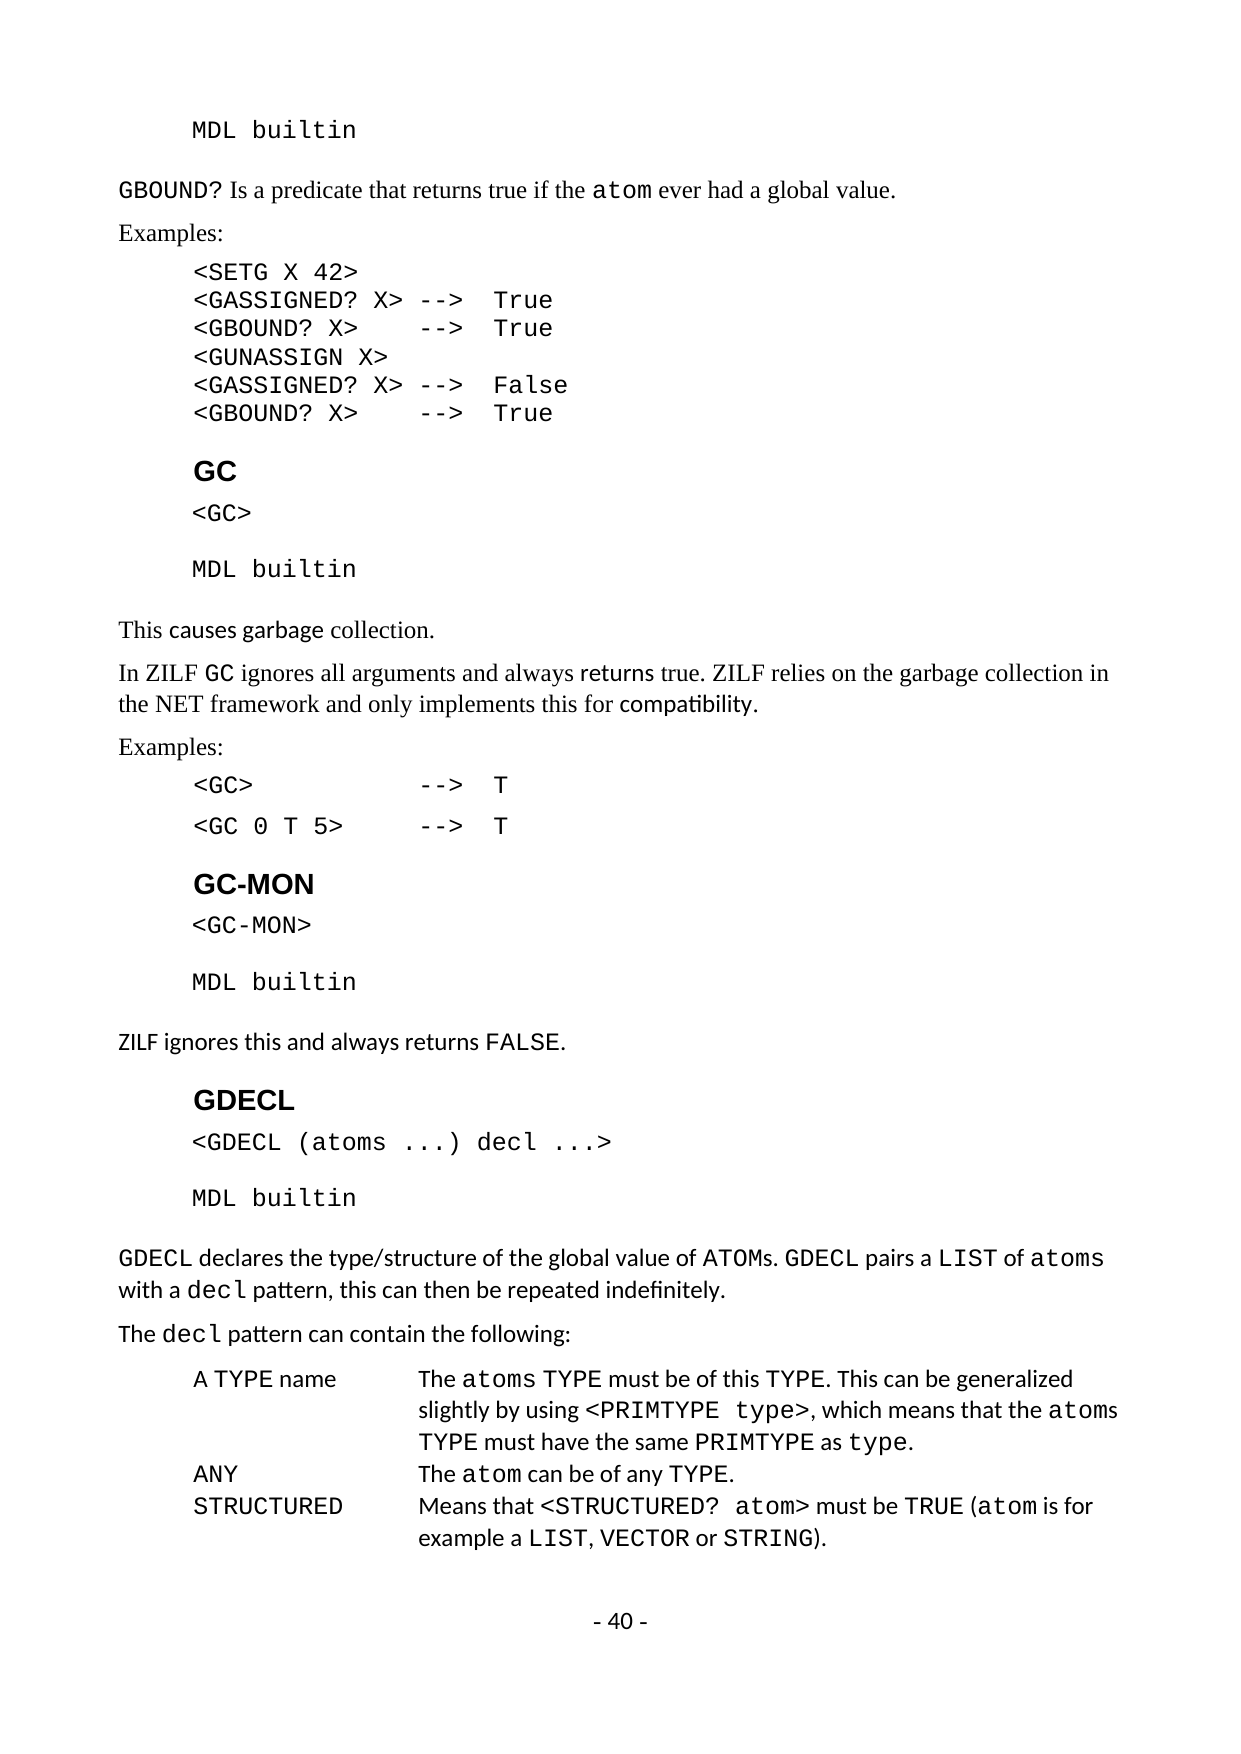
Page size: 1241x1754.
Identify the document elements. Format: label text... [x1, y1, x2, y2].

text <GC> --> T [118, 773, 1122, 801]
text MDL builtin [192, 1186, 1122, 1214]
subtitle GC-MON [118, 867, 1122, 901]
text MDL builtin [192, 557, 1122, 585]
text Examples: [118, 218, 1122, 247]
text MDL builtin [192, 118, 1122, 146]
text GBOUND? Is a predicate that returns true if the atom ever had a global value. [118, 175, 1122, 206]
text Examples: [118, 732, 1122, 760]
text <GC 0 T 5> --> T [118, 814, 1122, 842]
text <GC> [192, 500, 1122, 529]
text This causes garbage collection. [118, 614, 1122, 644]
text MDL builtin [192, 970, 1122, 998]
text <GC-MON> [192, 913, 1122, 941]
text A TYPE name The atoms TYPE must be of this TYPE. This can be generalized slightly by using <PRIMTYPE type>, which means that the atoms TYPE must have the same PRIMTYPE as type. ANY The atom can be of any TYPE. STRUCTURED Means that <STRUCTURED? atom> must be TRUE (atom is for example a LIST, VECTOR or STRING). [118, 1363, 1122, 1553]
subtitle GC [118, 454, 1122, 488]
subtitle GDECL [118, 1083, 1122, 1117]
text <GDECL (atoms ...) decl ...> [192, 1129, 1122, 1157]
text <SETG X 42> <GASSIGNED? X> --> True <GBOUND? X> --> True <GUNASSIGN X> <GASSIGNED? X> --> False <GBOUND? X> --> True [118, 259, 1122, 429]
text GDECL declares the type/structure of the global value of ATOMs. GDECL pairs a LIST of atoms with a decl pattern, this can then be repeated indefinitely. [118, 1242, 1122, 1306]
text In ZILF GC ignores all arguments and always returns true. ZILF relies on the garbage collection in the NET framework and only implements this for compatibility. [118, 657, 1122, 719]
text The decl pattern can contain the following: [118, 1318, 1122, 1350]
text ZILF ignores this and always returns FALSE. [118, 1026, 1122, 1058]
